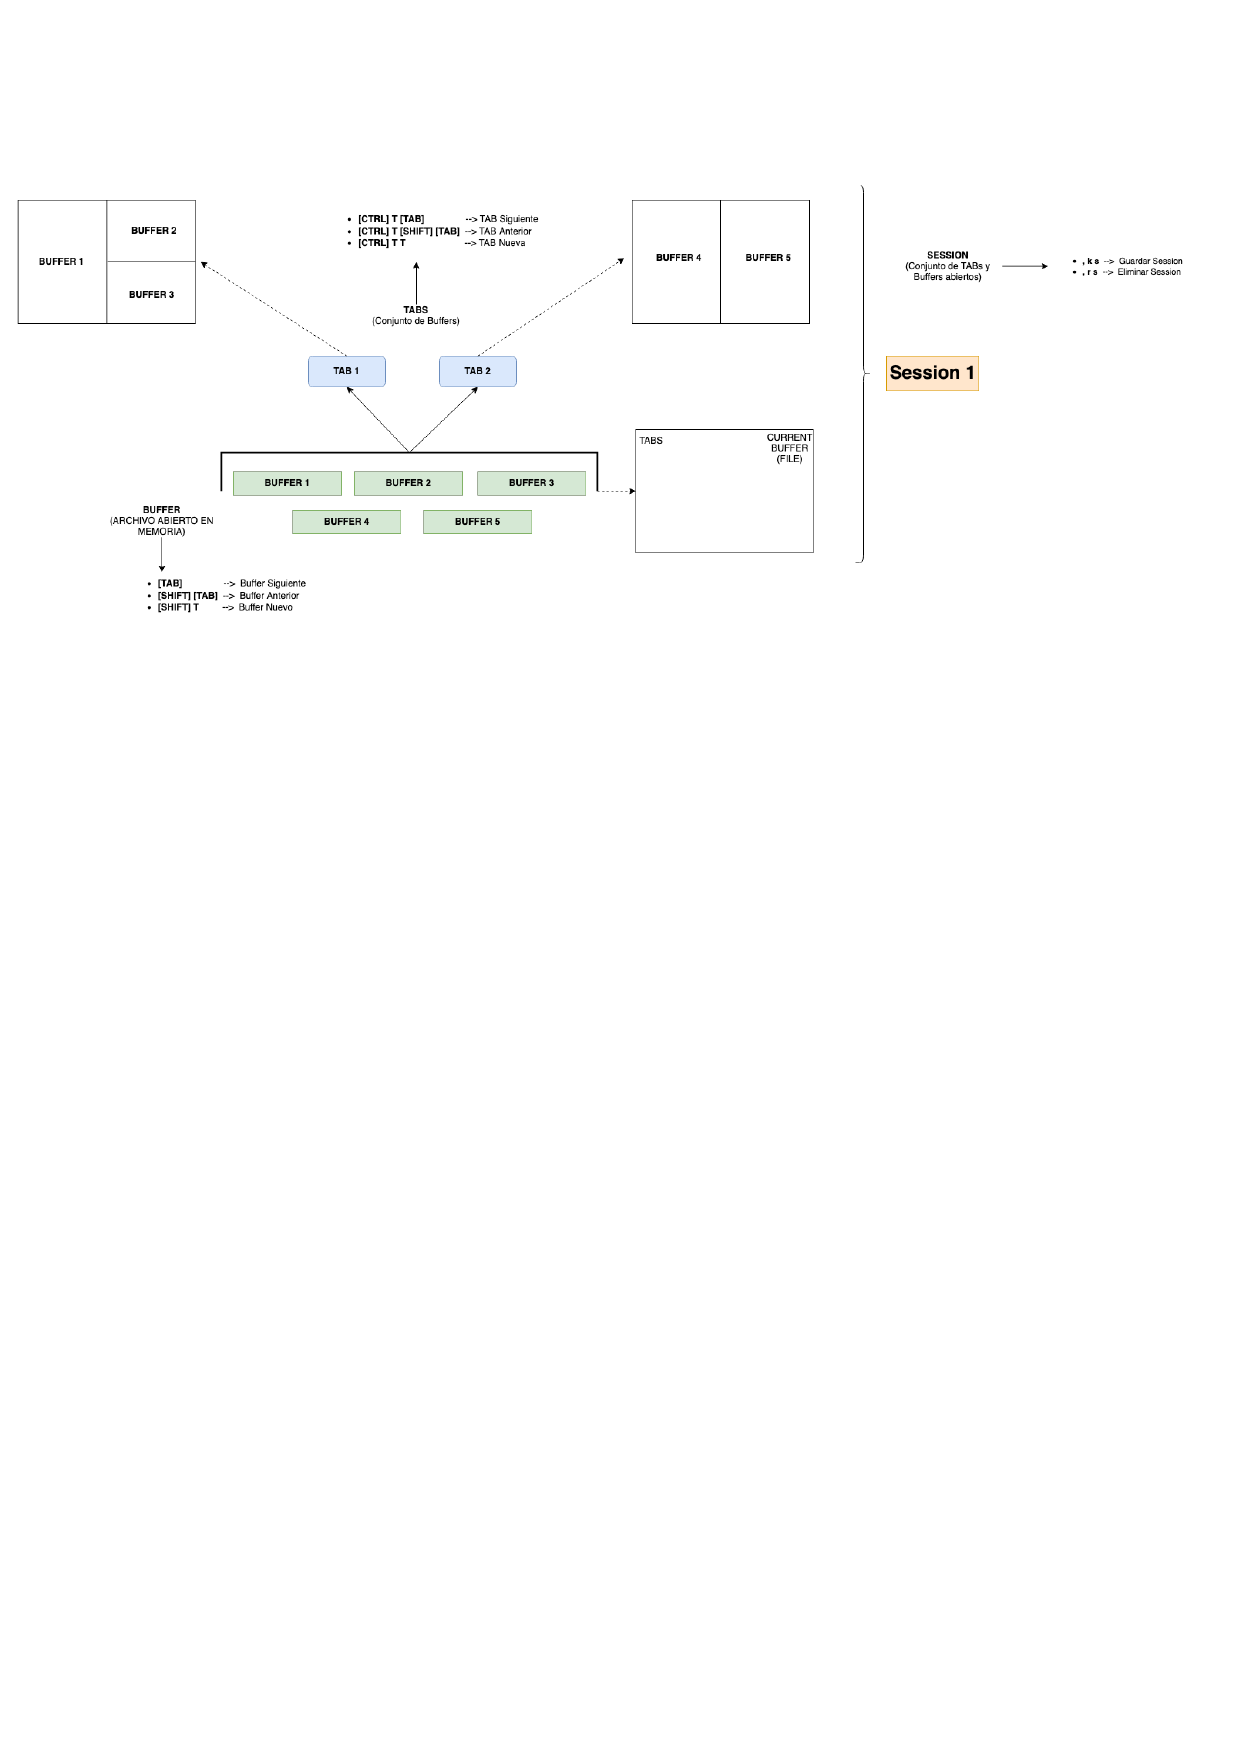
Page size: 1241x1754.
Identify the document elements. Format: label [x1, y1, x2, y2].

picture [7, 185, 1241, 627]
